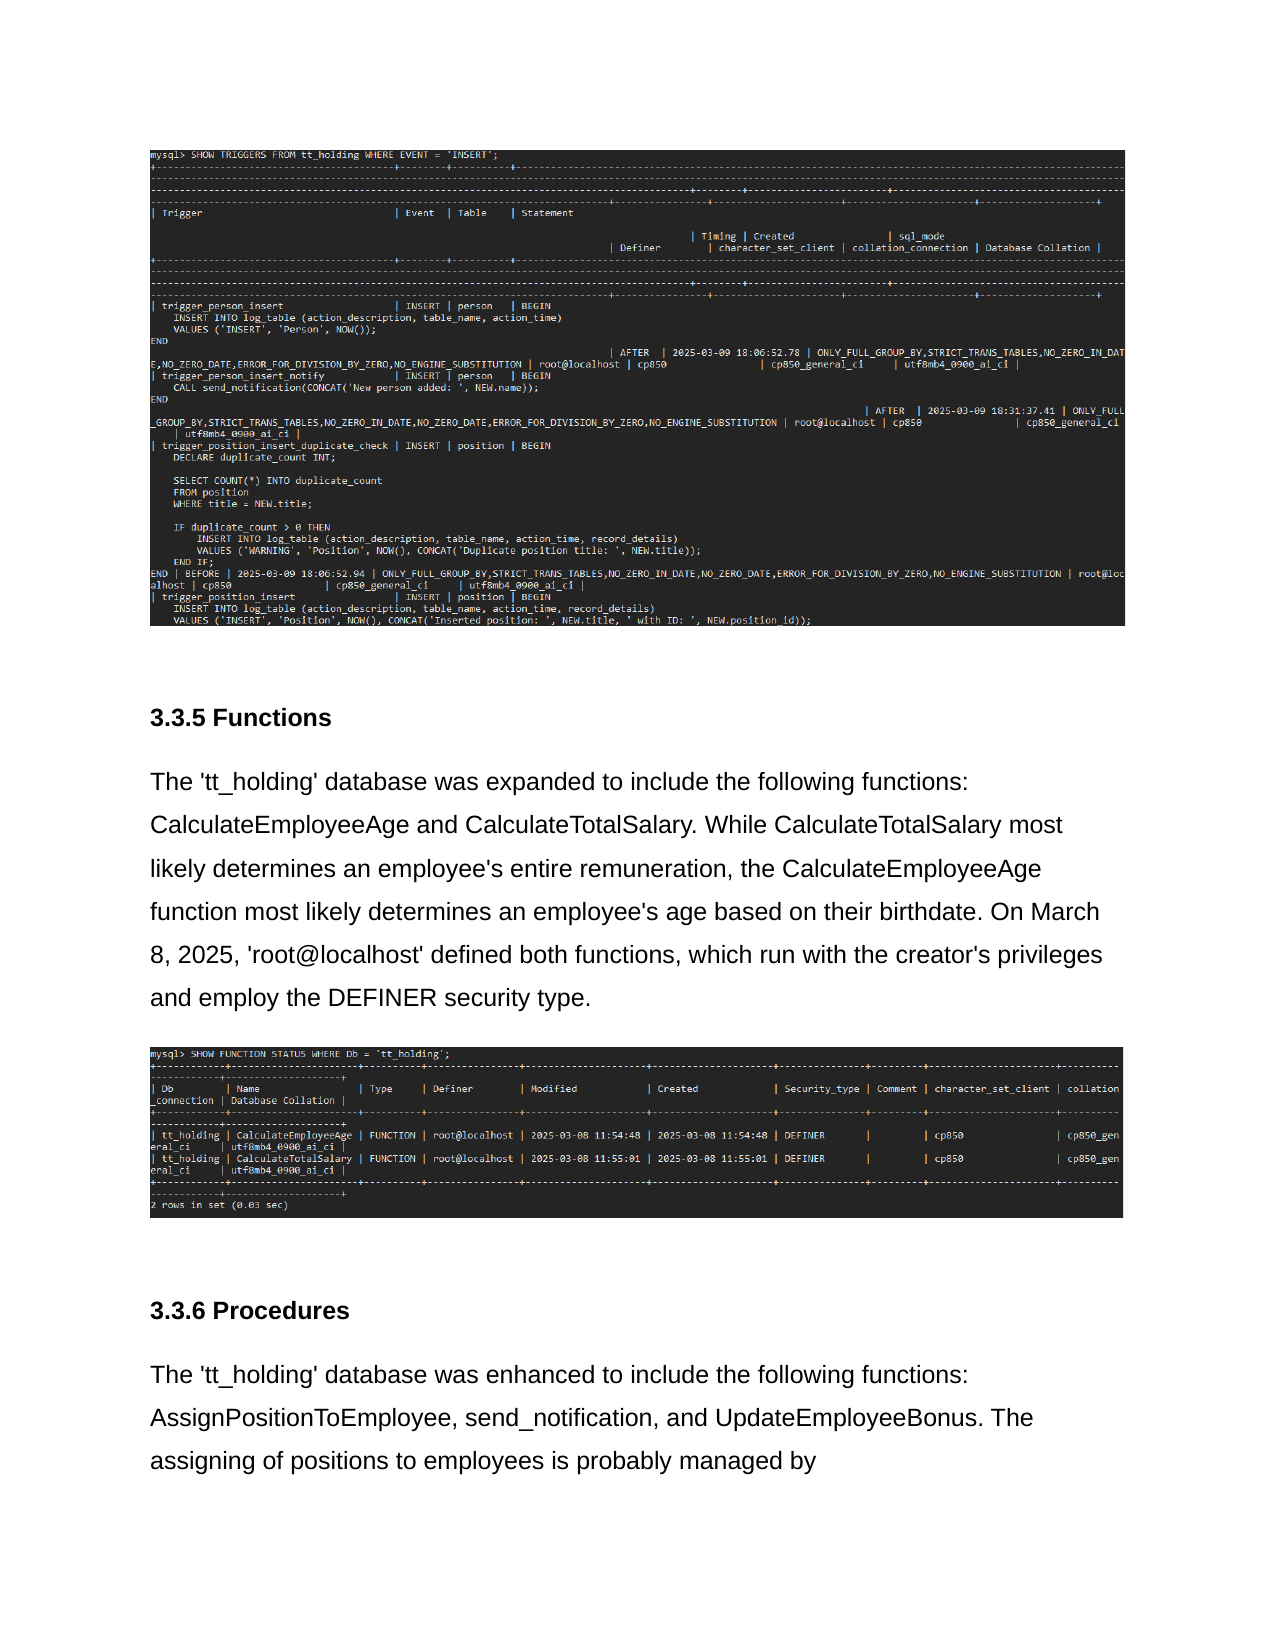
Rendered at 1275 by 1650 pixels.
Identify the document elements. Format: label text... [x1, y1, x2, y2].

text The 'tt_holding' database was expanded to include the following functions: CalculateEmployeeAge and CalculateTotalSalary. While CalculateTotalSalary most likely determines an employee's entire remuneration, the CalculateEmployeeAge function most likely determines an employee's age based on their birthdate. On March 8, 2025, 'root@localhost' defined both functions, which run with the creator's privileges and employ the DEFINER security type. [150, 767, 1125, 1012]
picture [150, 150, 1125, 626]
text 3.3.5 Functions [150, 703, 1125, 732]
picture [150, 1047, 1125, 1218]
text The 'tt_holding' database was enhanced to include the following functions: AssignPositionToEmployee, send_notification, and UpdateEmployeeBonus. The assigning of positions to employees is probably managed by [150, 1360, 1125, 1475]
text 3.3.6 Procedures [150, 1296, 1125, 1325]
